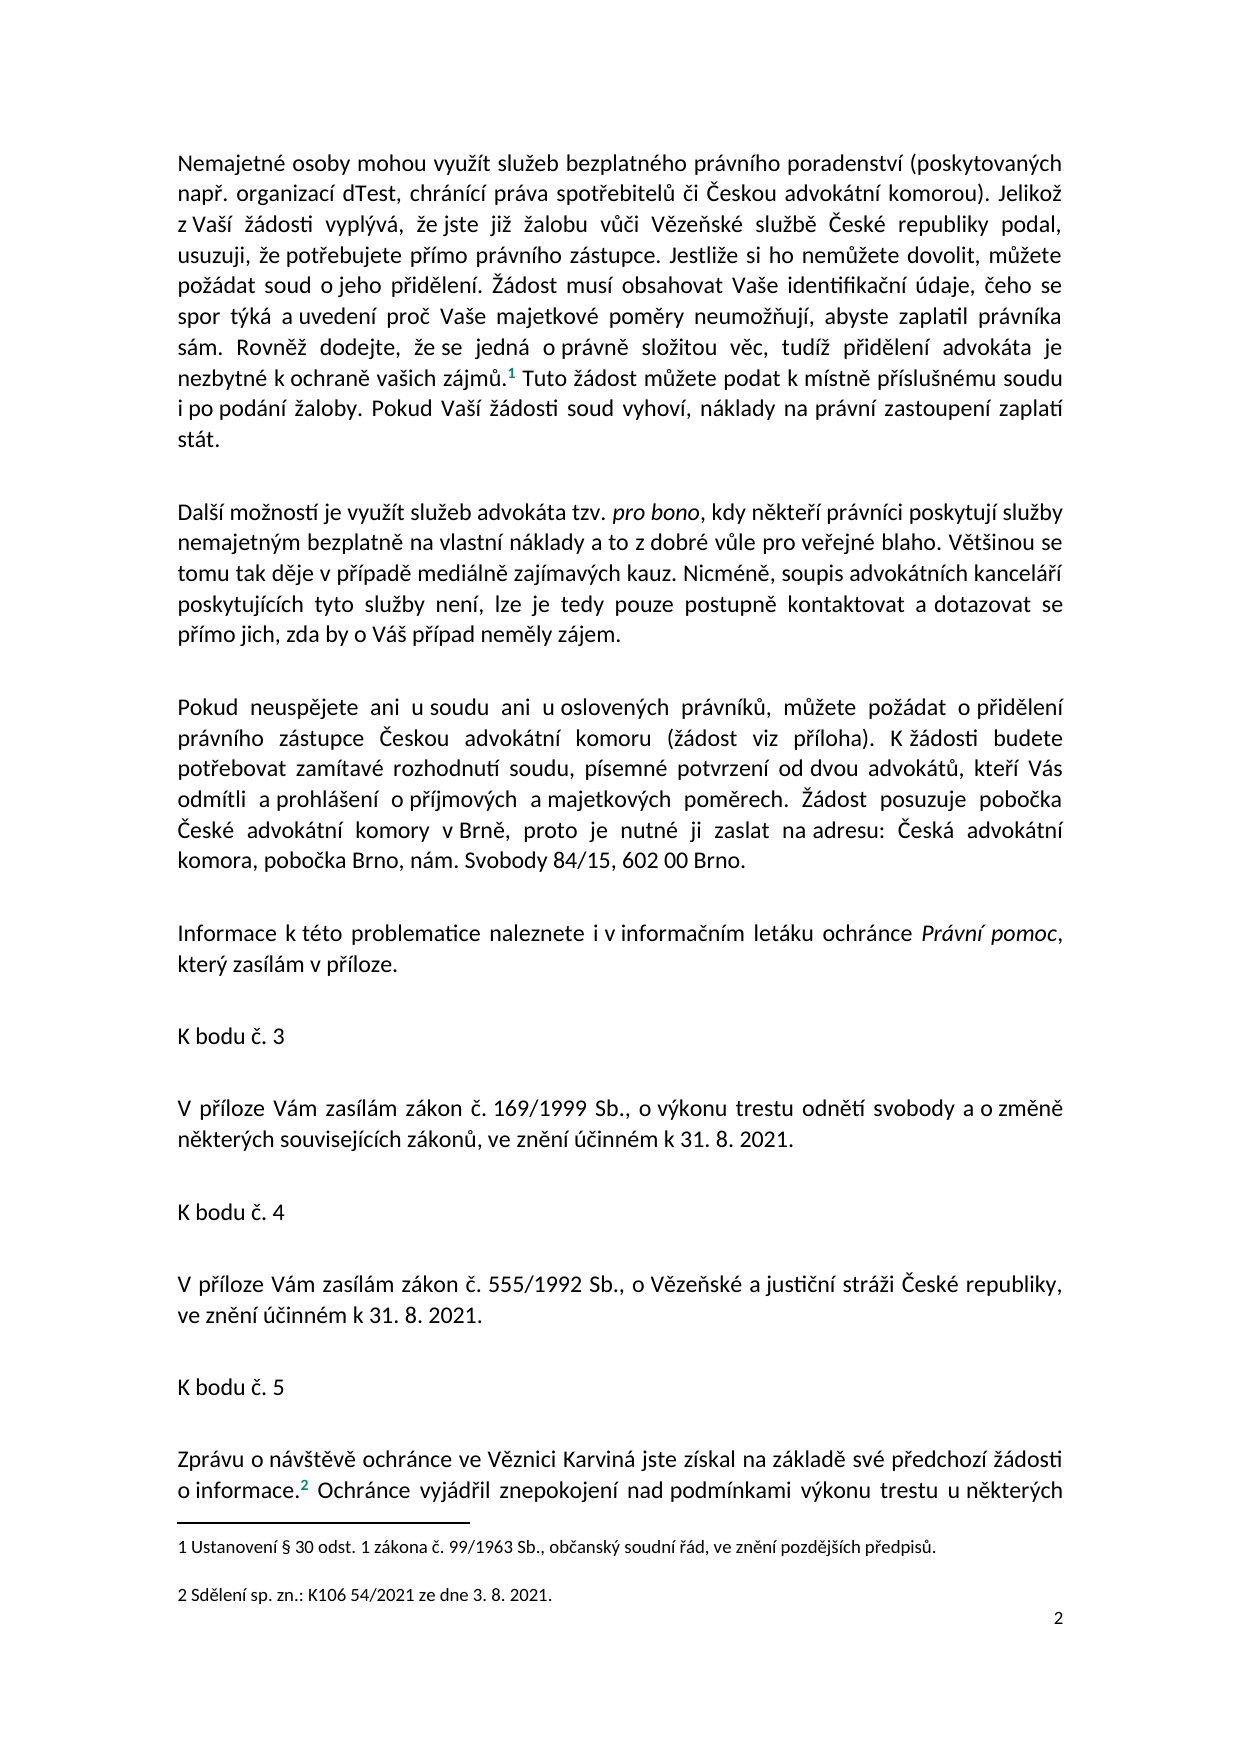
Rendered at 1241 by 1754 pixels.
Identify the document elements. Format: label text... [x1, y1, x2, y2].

text Další možností je využít služeb advokáta tzv. pro bono, kdy někteří právníci poskytují služby nemajetným bezplatně na vlastní náklady a to z dobré vůle pro veřejné blaho. Většinou se tomu tak děje v případě mediálně zajímavých kauz. Nicméně, soupis advokátních kanceláří poskytujících tyto služby není, lze je tedy pouze postupně kontaktovat a dotazovat se přímo jich, zda by o Váš případ neměly zájem. [177, 497, 1063, 649]
text Informace k této problematice naleznete i v informačním letáku ochránce Právní pomoc, který zasílám v příloze. [177, 918, 1063, 978]
text K bodu č. 3 [177, 1021, 1063, 1050]
text K bodu č. 4 [177, 1197, 1063, 1226]
text Sdělení sp. zn.: K106 54/2021 ze dne 3. 8. 2021. [177, 1583, 1063, 1606]
text V příloze Vám zasílám zákon č. 555/1992 Sb., o Vězeňské a justiční stráži České republiky, ve znění účinném k 31. 8. 2021. [177, 1269, 1063, 1329]
text V příloze Vám zasílám zákon č. 169/1999 Sb., o výkonu trestu odnětí svobody a o změně některých souvisejících zákonů, ve znění účinném k 31. 8. 2021. [177, 1093, 1063, 1153]
text K bodu č. 5 [177, 1372, 1063, 1401]
text Nemajetné osoby mohou využít služeb bezplatného právního poradenství (poskytovaných např. organizací dTest, chránící práva spotřebitelů či Českou advokátní komorou). Jelikož z Vaší žádosti vyplývá, že jste již žalobu vůči Vězeňské službě České republiky podal, usuzuji, že potřebujete přímo právního zástupce. Jestliže si ho nemůžete dovolit, můžete požádat soud o jeho přidělení. Žádost musí obsahovat Vaše identifikační údaje, čeho se spor týká a uvedení proč Vaše majetkové poměry neumožňují, abyste zaplatil právníka sám. Rovněž dodejte, že se jedná o právně složitou věc, tudíž přidělení advokáta je nezbytné k ochraně vašich zájmů. Tuto žádost můžete podat k místně příslušnému soudu i po podání žaloby. Pokud Vaší žádosti soud vyhoví, náklady na právní zastoupení zaplatí stát. [177, 148, 1063, 453]
text Zprávu o návštěvě ochránce ve Věznici Karviná jste získal na základě své předchozí žádosti o informace. Ochránce vyjádřil znepokojení nad podmínkami výkonu trestu u některých [177, 1444, 1063, 1504]
text Ustanovení § 30 odst. 1 zákona č. 99/1963 Sb., občanský soudní řád, ve znění pozdějších předpisů. [177, 1535, 1063, 1558]
text Pokud neuspějete ani u soudu ani u oslovených právníků, můžete požádat o přidělení právního zástupce Českou advokátní komoru (žádost viz příloha). K žádosti budete potřebovat zamítavé rozhodnutí soudu, písemné potvrzení od dvou advokátů, kteří Vás odmítli a prohlášení o příjmových a majetkových poměrech. Žádost posuzuje pobočka České advokátní komory v Brně, proto je nutné ji zaslat na adresu: Česká advokátní komora, pobočka Brno, nám. Svobody 84/15, 602 00 Brno. [177, 692, 1063, 875]
